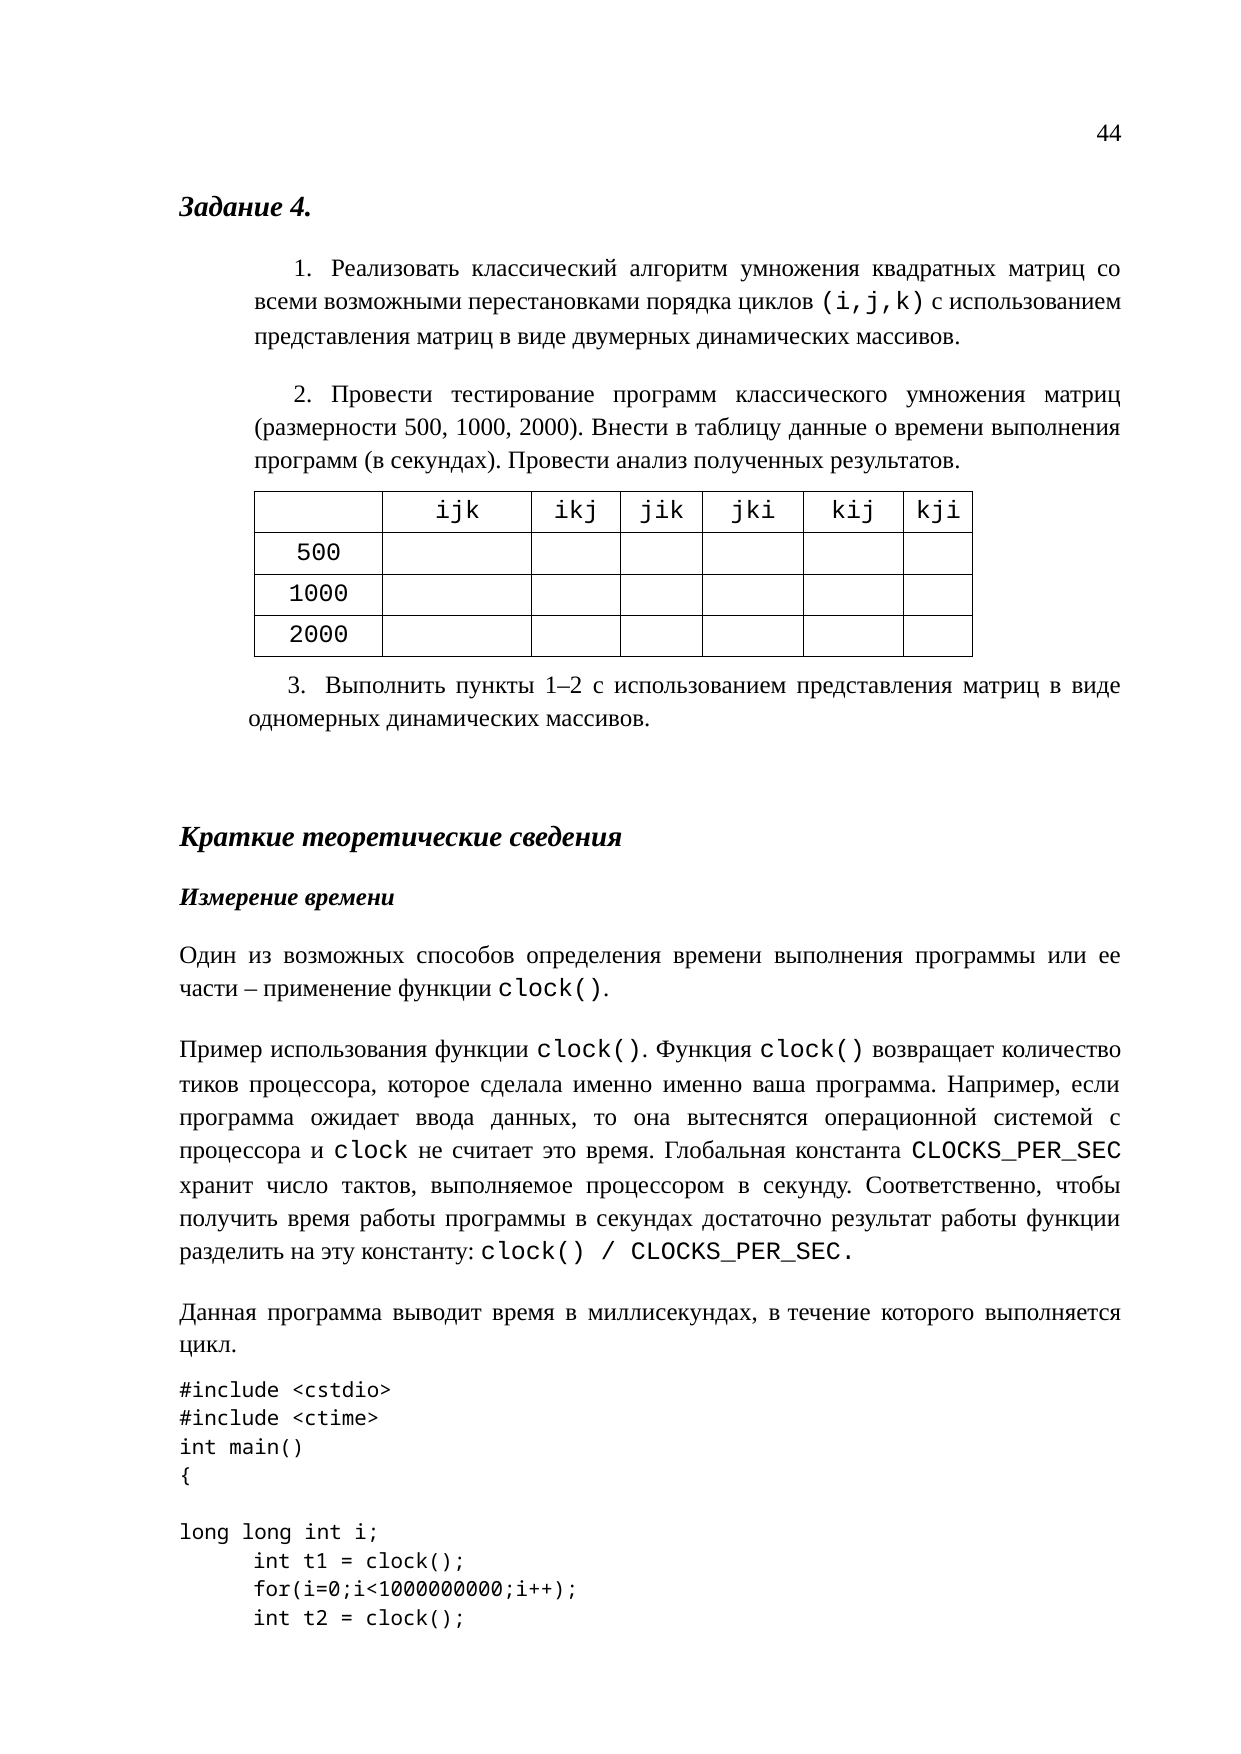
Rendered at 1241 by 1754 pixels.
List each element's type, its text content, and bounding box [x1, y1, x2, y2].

list Реализовать классический алгоритм умножения квадратных матриц со всеми возможными перестановками порядка циклов (i,j,k) с использованием представления матриц в виде двумерных динамических массивов. [217, 253, 1121, 350]
table_header ijk [383, 492, 531, 532]
table_cell [904, 616, 972, 656]
text long long int i; [179, 1517, 1121, 1546]
text for(i=0;i<1000000000;i++); [179, 1574, 1121, 1603]
table_cell [804, 533, 903, 573]
text Задание 4. [179, 189, 1121, 223]
text Пример использования функции clock(). Функция clock() возвращает количество тиков процессора, которое сделала именно именно ваша программа. Например, если программа ожидает ввода данных, то она вытеснятся операционной системой с процессора и clock не считает это время. Глобальная константа CLOCKS_PER_SEC хранит число тактов, выполняемое процессором в секунду. Соответственно, чтобы получить время работы программы в секундах достаточно результат работы функции разделить на эту константу: clock() / CLOCKS_PER_SEC. [179, 1034, 1121, 1267]
table_header kji [904, 492, 972, 532]
table_cell [621, 575, 702, 615]
table_cell [532, 533, 620, 573]
text int t2 = clock(); [179, 1603, 1121, 1631]
text { [179, 1460, 1121, 1489]
table_cell 1000 [255, 575, 382, 615]
table_header [255, 492, 382, 532]
table_header ikj [532, 492, 620, 532]
table_cell [383, 575, 531, 615]
table_cell [383, 533, 531, 573]
table_cell 2000 [255, 616, 382, 656]
text int main() [179, 1432, 1121, 1460]
table_header jki [703, 492, 803, 532]
table_cell [703, 575, 803, 615]
text Измерение времени [179, 882, 1121, 911]
table_cell [703, 616, 803, 656]
table_header jik [621, 492, 702, 532]
table_cell [804, 575, 903, 615]
table_cell [621, 533, 702, 573]
table_cell [804, 616, 903, 656]
table_cell [383, 616, 531, 656]
table_cell [532, 616, 620, 656]
text Данная программа выводит время в миллисекундах, в течение которого выполняется цикл. [179, 1297, 1121, 1358]
text int t1 = clock(); [179, 1546, 1121, 1574]
text #include <ctime> [179, 1403, 1121, 1432]
table_cell [621, 616, 702, 656]
table_cell [904, 533, 972, 573]
list Провести тестирование программ классического умножения матриц (размерности 500, 1000, 2000). Внести в таблицу данные о времени выполнения программ (в секундах). Провести анализ полученных результатов. [217, 379, 1121, 474]
table_cell [532, 575, 620, 615]
list Выполнить пункты 1–2 с использованием представления матриц в виде одномерных динамических массивов. [211, 670, 1121, 732]
text Один из возможных способов определения времени выполнения программы или ее части – применение функции clock(). [179, 940, 1121, 1004]
table_cell 500 [255, 533, 382, 573]
text Краткие теоретические сведения [179, 819, 1121, 852]
text #include <cstdio> [179, 1375, 1121, 1403]
table_cell [703, 533, 803, 573]
table_cell [904, 575, 972, 615]
table_header kij [804, 492, 903, 532]
